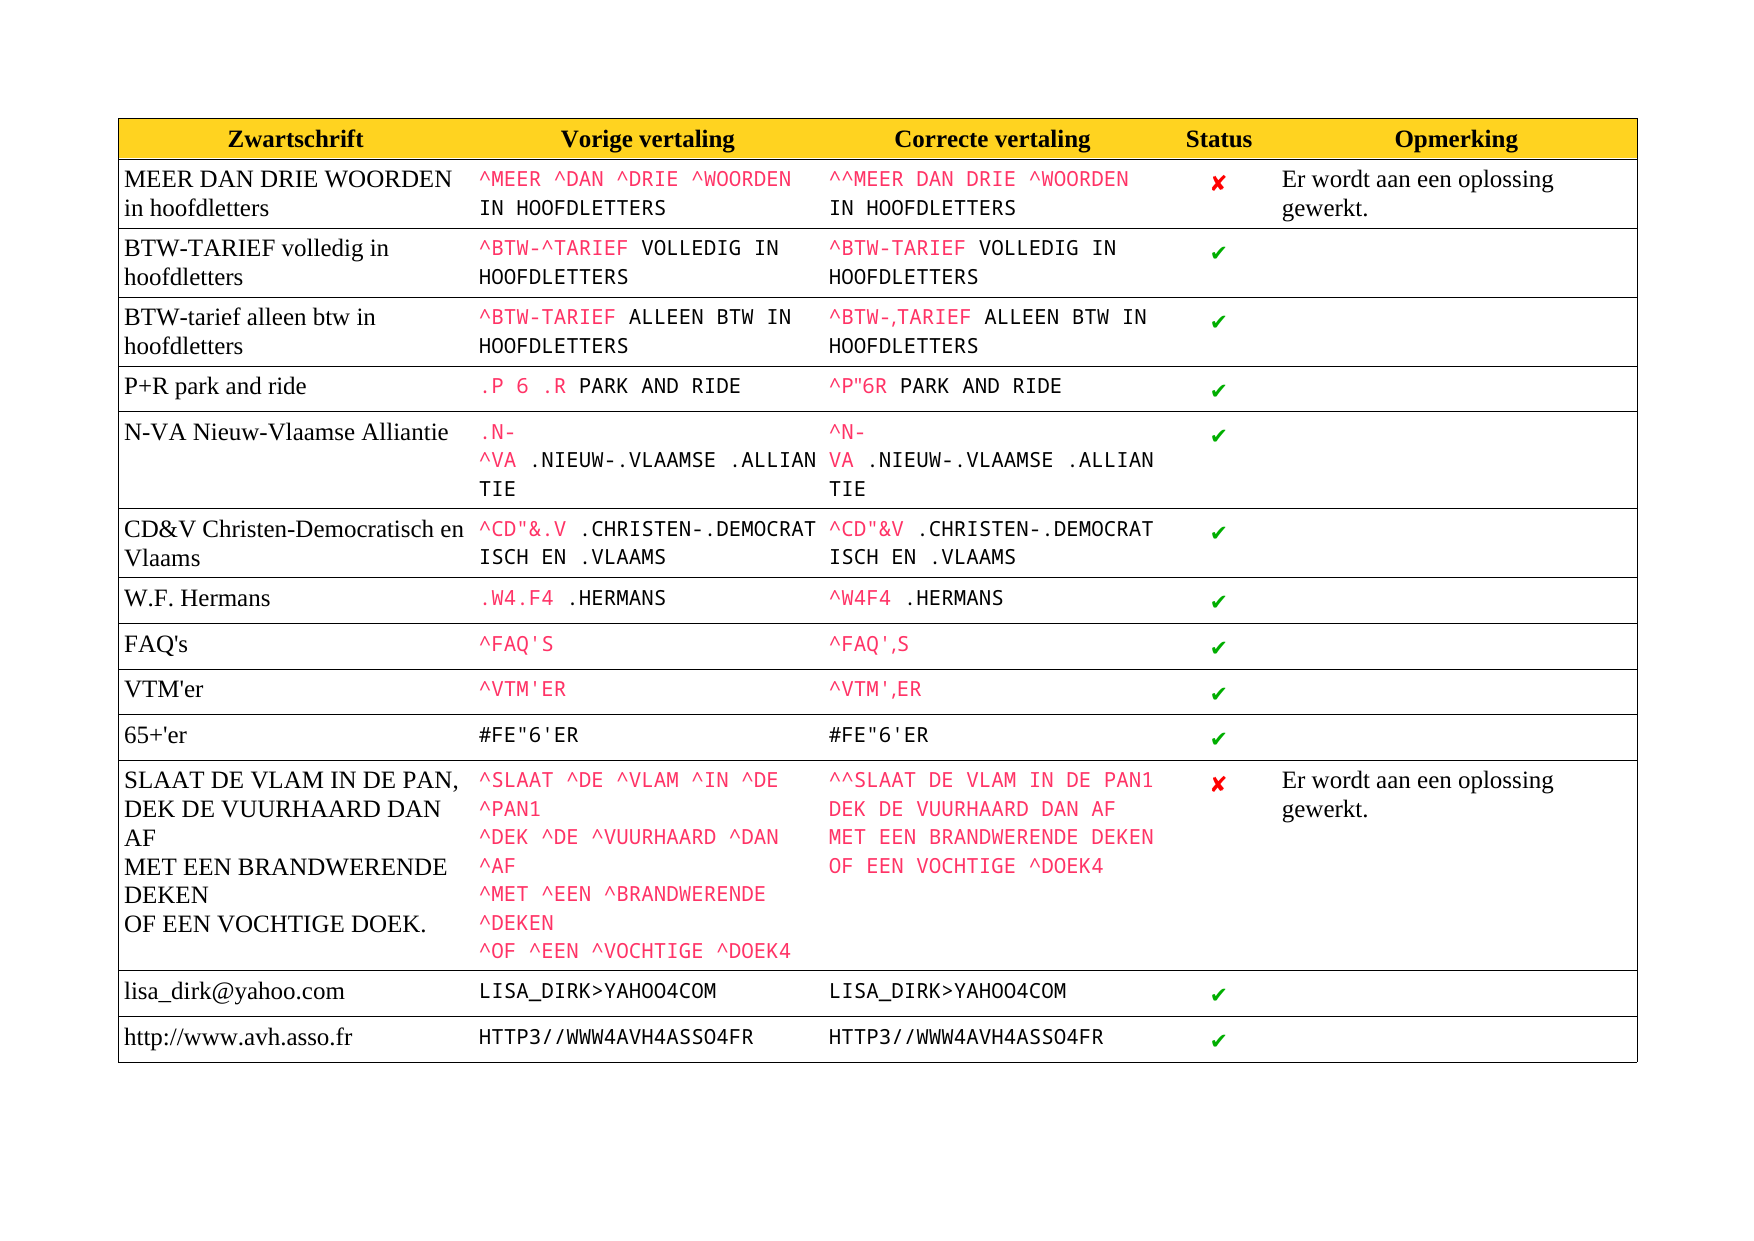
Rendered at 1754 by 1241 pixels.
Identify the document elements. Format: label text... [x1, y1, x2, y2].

table_cell MEER DAN DRIE WOORDEN in hoofdletters [119, 160, 473, 227]
table_cell ^P"6R PARK AND RIDE [823, 367, 1162, 411]
table_cell .W4.F4 .HERMANS [473, 578, 823, 623]
table_cell [1276, 624, 1637, 668]
table_cell ✔ [1162, 509, 1276, 577]
table_cell [1276, 229, 1637, 297]
table_cell ^BTW-TARIEF VOLLEDIG IN HOOFDLETTERS [823, 229, 1162, 297]
table_cell ✔ [1162, 624, 1276, 668]
table_cell ^CD"&.V .CHRISTEN-.DEMOCRATISCH EN .VLAAMS [473, 509, 823, 577]
table_cell [1276, 715, 1637, 760]
table_cell ✔ [1162, 578, 1276, 623]
table_cell ^BTW-^TARIEF VOLLEDIG IN HOOFDLETTERS [473, 229, 823, 297]
table_cell lisa_dirk@yahoo.com [119, 971, 473, 1016]
table_cell ^VTM'ER [473, 670, 823, 714]
table_cell HTTP3//WWW4AVH4ASSO4FR [473, 1017, 823, 1062]
table_cell VTM'er [119, 670, 473, 714]
table_cell W.F. Hermans [119, 578, 473, 623]
table_cell ^BTW-,TARIEF ALLEEN BTW IN HOOFDLETTERS [823, 298, 1162, 366]
table_header Status [1162, 119, 1276, 158]
table_header Correcte vertaling [823, 119, 1162, 158]
table_cell ^BTW-TARIEF ALLEEN BTW IN HOOFDLETTERS [473, 298, 823, 366]
table_cell ✔ [1162, 298, 1276, 366]
table_cell #FE"6'ER [473, 715, 823, 760]
table_cell [1276, 367, 1637, 411]
table_cell ✔ [1162, 971, 1276, 1016]
table_cell ✔ [1162, 412, 1276, 508]
table_cell ^FAQ',S [823, 624, 1162, 668]
table_cell ^W4F4 .HERMANS [823, 578, 1162, 623]
table_cell ^^SLAAT DE VLAM IN DE PAN1 DEK DE VUURHAARD DAN AF MET EEN BRANDWERENDE DEKEN OF EEN VOCHTIGE ^DOEK4 [823, 761, 1162, 970]
table_header Opmerking [1276, 119, 1637, 158]
table_cell N-VA Nieuw-Vlaamse Alliantie [119, 412, 473, 508]
table_cell ✘ [1162, 160, 1276, 227]
table_cell [1276, 412, 1637, 508]
table_cell FAQ's [119, 624, 473, 668]
table_cell BTW-tarief alleen btw in hoofdletters [119, 298, 473, 366]
table_cell P+R park and ride [119, 367, 473, 411]
table_cell #FE"6'ER [823, 715, 1162, 760]
table_cell BTW-TARIEF volledig in hoofdletters [119, 229, 473, 297]
table_cell ✔ [1162, 715, 1276, 760]
table_cell ^VTM',ER [823, 670, 1162, 714]
table_cell ✘ [1162, 761, 1276, 970]
table_cell [1276, 670, 1637, 714]
table_cell ✔ [1162, 670, 1276, 714]
table_cell ^SLAAT ^DE ^VLAM ^IN ^DE ^PAN1 ^DEK ^DE ^VUURHAARD ^DAN ^AF ^MET ^EEN ^BRANDWERENDE ^DEKEN ^OF ^EEN ^VOCHTIGE ^DOEK4 [473, 761, 823, 970]
table_cell .P 6 .R PARK AND RIDE [473, 367, 823, 411]
table_cell [1276, 1017, 1637, 1062]
table_cell Er wordt aan een oplossing gewerkt. [1276, 761, 1637, 970]
table_cell ✔ [1162, 229, 1276, 297]
table_cell HTTP3//WWW4AVH4ASSO4FR [823, 1017, 1162, 1062]
table_header Zwartschrift [119, 119, 473, 158]
table_cell ^FAQ'S [473, 624, 823, 668]
table_cell Er wordt aan een oplossing gewerkt. [1276, 160, 1637, 227]
table_cell [1276, 509, 1637, 577]
table_cell [1276, 971, 1637, 1016]
table_cell [1276, 578, 1637, 623]
table_cell 65+'er [119, 715, 473, 760]
table_cell ^MEER ^DAN ^DRIE ^WOORDEN IN HOOFDLETTERS [473, 160, 823, 227]
table_cell LISA_DIRK>YAHOO4COM [823, 971, 1162, 1016]
table_header Vorige vertaling [473, 119, 823, 158]
table_cell http://www.avh.asso.fr [119, 1017, 473, 1062]
table_cell ✔ [1162, 367, 1276, 411]
table_cell ^CD"&V .CHRISTEN-.DEMOCRATISCH EN .VLAAMS [823, 509, 1162, 577]
table_cell LISA_DIRK>YAHOO4COM [473, 971, 823, 1016]
table_cell .N-^VA .NIEUW-.VLAAMSE .ALLIANTIE [473, 412, 823, 508]
table_cell SLAAT DE VLAM IN DE PAN, DEK DE VUURHAARD DAN AF MET EEN BRANDWERENDE DEKEN OF EEN VOCHTIGE DOEK. [119, 761, 473, 970]
table_cell ✔ [1162, 1017, 1276, 1062]
table_cell ^^MEER DAN DRIE ^WOORDEN IN HOOFDLETTERS [823, 160, 1162, 227]
table_cell ^N-VA .NIEUW-.VLAAMSE .ALLIANTIE [823, 412, 1162, 508]
table_cell [1276, 298, 1637, 366]
table_cell CD&V Christen-Democratisch en Vlaams [119, 509, 473, 577]
